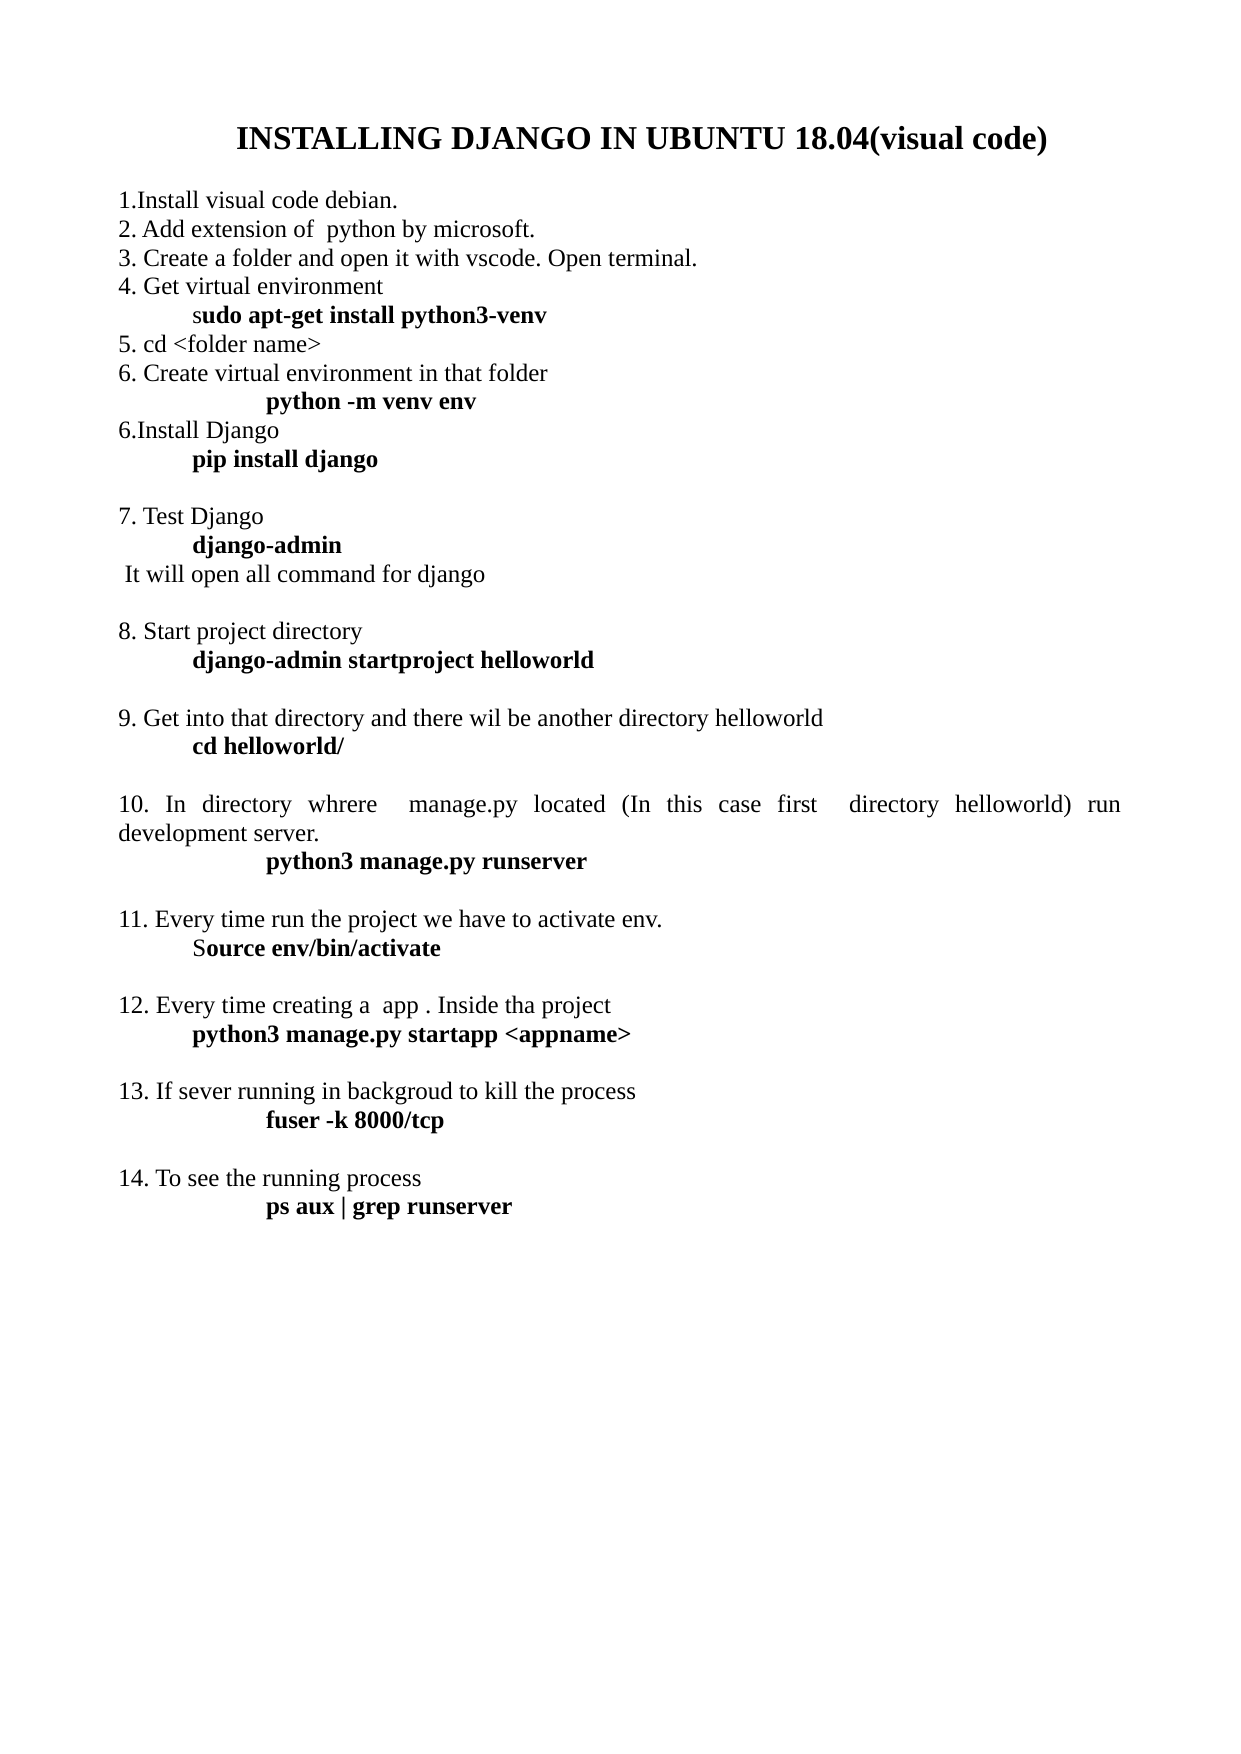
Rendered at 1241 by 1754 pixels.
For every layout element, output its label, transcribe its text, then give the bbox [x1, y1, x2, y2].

text 8. Start project directory [118, 616, 1122, 645]
text 2. Add extension of python by microsoft. [118, 214, 1122, 243]
text 13. If sever running in backgroud to kill the process [118, 1076, 1122, 1105]
text 10. In directory whrere manage.py located (In this case first directory helloworld) run development server. [118, 789, 1122, 846]
text It will open all command for django [118, 559, 1122, 588]
text 3. Create a folder and open it with vscode. Open terminal. [118, 243, 1122, 271]
text 14. To see the running process [118, 1163, 1122, 1191]
text 5. cd <folder name> [118, 329, 1122, 358]
text 9. Get into that directory and there wil be another directory helloworld [118, 703, 1122, 731]
text django-admin [118, 530, 1122, 559]
text ps aux | grep runserver [118, 1191, 1122, 1220]
text sudo apt-get install python3-venv [118, 300, 1122, 329]
text 6. Create virtual environment in that folder [118, 358, 1122, 386]
text 6.Install Django [118, 415, 1122, 444]
text python3 manage.py runserver [118, 846, 1122, 875]
text 11. Every time run the project we have to activate env. [118, 904, 1122, 933]
text pip install django [118, 444, 1122, 473]
text python -m venv env [118, 386, 1122, 415]
text cd helloworld/ [118, 731, 1122, 760]
text fuser -k 8000/tcp [118, 1105, 1122, 1134]
text INSTALLING DJANGO IN UBUNTU 18.04(visual code) [118, 118, 1122, 156]
text 4. Get virtual environment [118, 271, 1122, 300]
text 1.Install visual code debian. [118, 185, 1122, 214]
text django-admin startproject helloworld [118, 645, 1122, 674]
text 12. Every time creating a app . Inside tha project [118, 990, 1122, 1019]
text Source env/bin/activate [118, 933, 1122, 961]
text 7. Test Django [118, 501, 1122, 530]
text python3 manage.py startapp <appname> [118, 1019, 1122, 1048]
